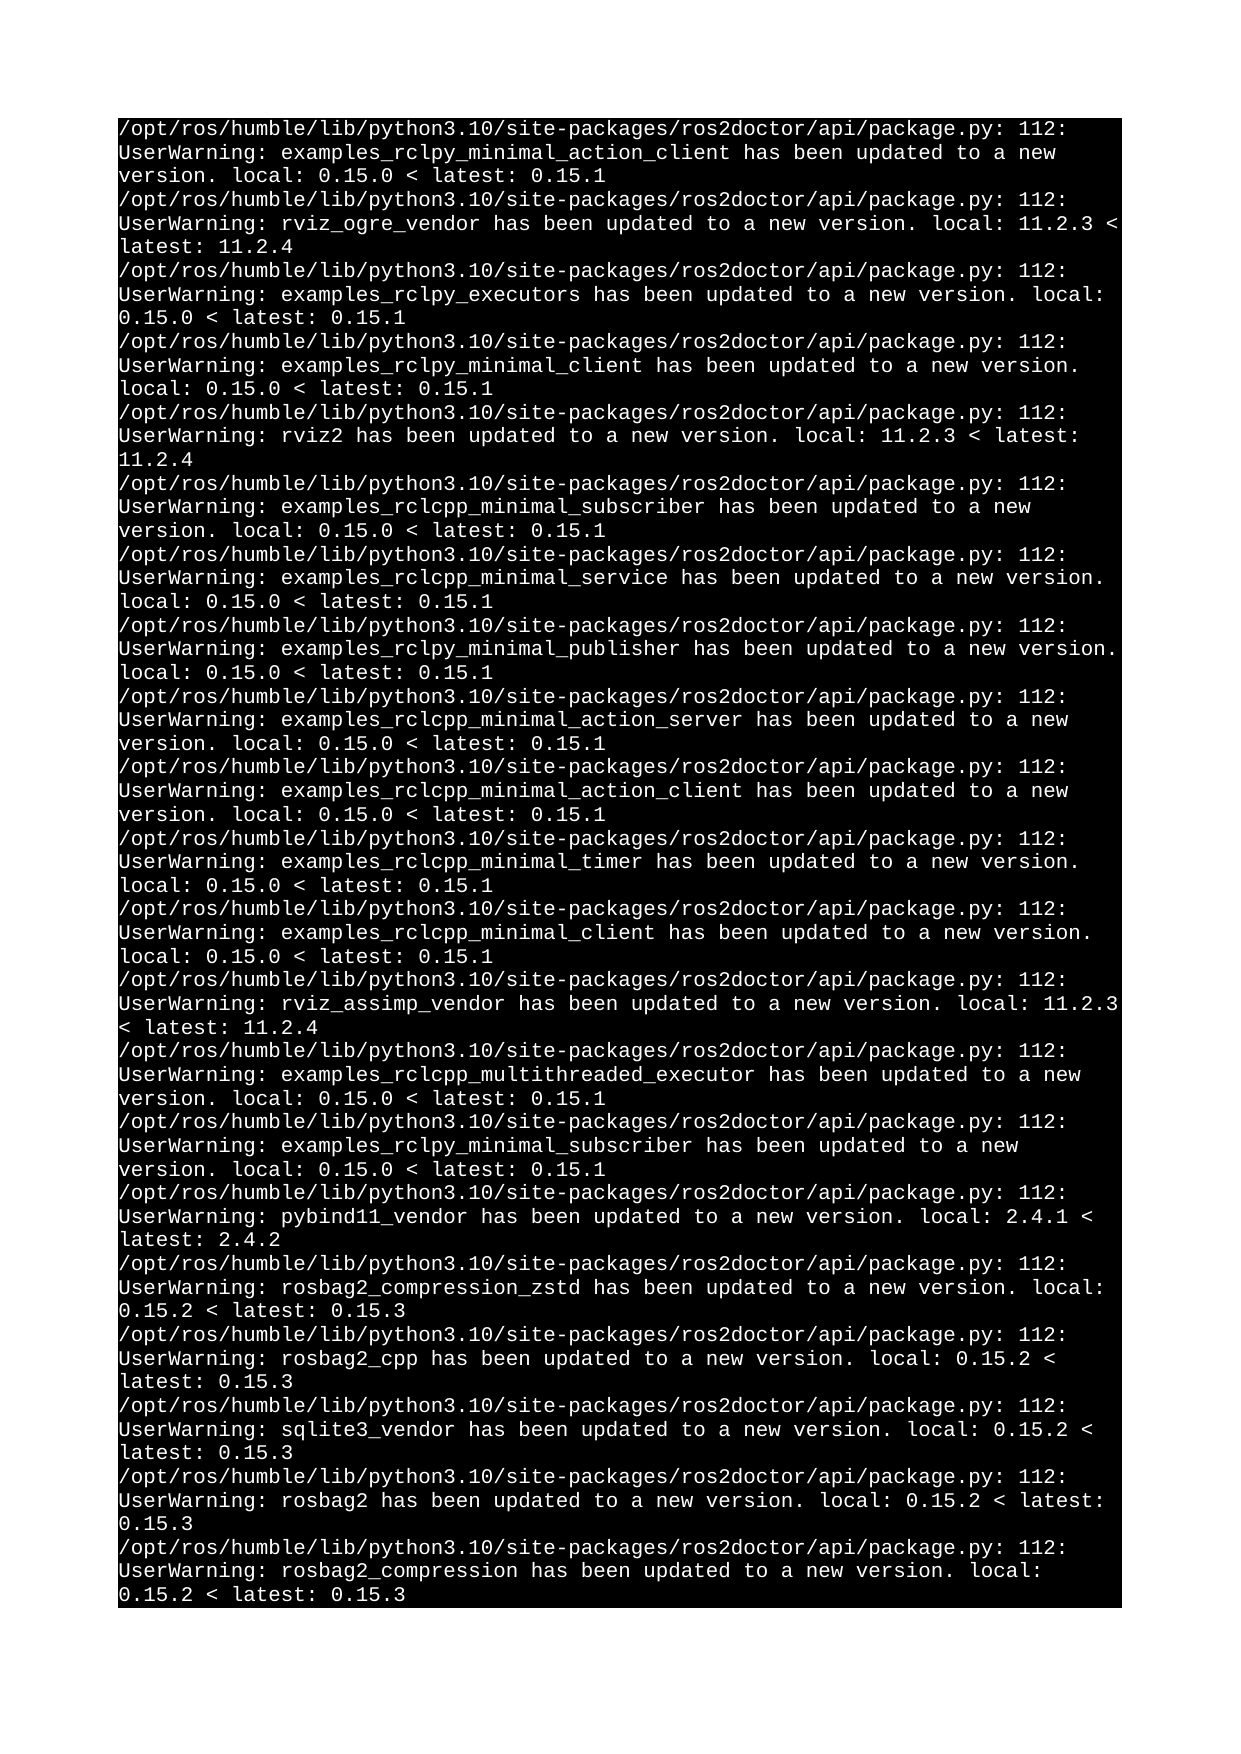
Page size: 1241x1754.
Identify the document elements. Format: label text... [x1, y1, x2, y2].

text /opt/ros/humble/lib/python3.10/site-packages/ros2doctor/api/package.py: 112: UserWarning: examples_rclpy_minimal_action_client has been updated to a new version. local: 0.15.0 < latest: 0.15.1 [118, 118, 1122, 189]
text /opt/ros/humble/lib/python3.10/site-packages/ros2doctor/api/package.py: 112: UserWarning: examples_rclpy_minimal_publisher has been updated to a new version. local: 0.15.0 < latest: 0.15.1 [118, 615, 1122, 686]
text /opt/ros/humble/lib/python3.10/site-packages/ros2doctor/api/package.py: 112: UserWarning: examples_rclcpp_minimal_service has been updated to a new version. local: 0.15.0 < latest: 0.15.1 [118, 544, 1122, 615]
text /opt/ros/humble/lib/python3.10/site-packages/ros2doctor/api/package.py: 112: UserWarning: rosbag2_cpp has been updated to a new version. local: 0.15.2 < latest: 0.15.3 [118, 1324, 1122, 1395]
text /opt/ros/humble/lib/python3.10/site-packages/ros2doctor/api/package.py: 112: UserWarning: sqlite3_vendor has been updated to a new version. local: 0.15.2 < latest: 0.15.3 [118, 1395, 1122, 1466]
text /opt/ros/humble/lib/python3.10/site-packages/ros2doctor/api/package.py: 112: UserWarning: rviz_ogre_vendor has been updated to a new version. local: 11.2.3 < latest: 11.2.4 [118, 189, 1122, 260]
text /opt/ros/humble/lib/python3.10/site-packages/ros2doctor/api/package.py: 112: UserWarning: examples_rclcpp_minimal_timer has been updated to a new version. local: 0.15.0 < latest: 0.15.1 [118, 827, 1122, 898]
text /opt/ros/humble/lib/python3.10/site-packages/ros2doctor/api/package.py: 112: UserWarning: examples_rclcpp_minimal_action_client has been updated to a new version. local: 0.15.0 < latest: 0.15.1 [118, 757, 1122, 827]
text /opt/ros/humble/lib/python3.10/site-packages/ros2doctor/api/package.py: 112: UserWarning: examples_rclpy_minimal_client has been updated to a new version. local: 0.15.0 < latest: 0.15.1 [118, 331, 1122, 402]
text /opt/ros/humble/lib/python3.10/site-packages/ros2doctor/api/package.py: 112: UserWarning: examples_rclcpp_minimal_action_server has been updated to a new version. local: 0.15.0 < latest: 0.15.1 [118, 686, 1122, 757]
text /opt/ros/humble/lib/python3.10/site-packages/ros2doctor/api/package.py: 112: UserWarning: examples_rclcpp_minimal_subscriber has been updated to a new version. local: 0.15.0 < latest: 0.15.1 [118, 473, 1122, 544]
text /opt/ros/humble/lib/python3.10/site-packages/ros2doctor/api/package.py: 112: UserWarning: rosbag2_compression has been updated to a new version. local: 0.15.2 < latest: 0.15.3 [118, 1537, 1122, 1608]
text /opt/ros/humble/lib/python3.10/site-packages/ros2doctor/api/package.py: 112: UserWarning: examples_rclpy_minimal_subscriber has been updated to a new version. local: 0.15.0 < latest: 0.15.1 [118, 1111, 1122, 1182]
text /opt/ros/humble/lib/python3.10/site-packages/ros2doctor/api/package.py: 112: UserWarning: examples_rclcpp_multithreaded_executor has been updated to a new version. local: 0.15.0 < latest: 0.15.1 [118, 1040, 1122, 1111]
text /opt/ros/humble/lib/python3.10/site-packages/ros2doctor/api/package.py: 112: UserWarning: examples_rclcpp_minimal_client has been updated to a new version. local: 0.15.0 < latest: 0.15.1 [118, 898, 1122, 969]
text /opt/ros/humble/lib/python3.10/site-packages/ros2doctor/api/package.py: 112: UserWarning: pybind11_vendor has been updated to a new version. local: 2.4.1 < latest: 2.4.2 [118, 1182, 1122, 1253]
text /opt/ros/humble/lib/python3.10/site-packages/ros2doctor/api/package.py: 112: UserWarning: examples_rclpy_executors has been updated to a new version. local: 0.15.0 < latest: 0.15.1 [118, 260, 1122, 331]
text /opt/ros/humble/lib/python3.10/site-packages/ros2doctor/api/package.py: 112: UserWarning: rviz2 has been updated to a new version. local: 11.2.3 < latest: 11.2.4 [118, 402, 1122, 473]
text /opt/ros/humble/lib/python3.10/site-packages/ros2doctor/api/package.py: 112: UserWarning: rviz_assimp_vendor has been updated to a new version. local: 11.2.3 < latest: 11.2.4 [118, 969, 1122, 1040]
text /opt/ros/humble/lib/python3.10/site-packages/ros2doctor/api/package.py: 112: UserWarning: rosbag2_compression_zstd has been updated to a new version. local: 0.15.2 < latest: 0.15.3 [118, 1253, 1122, 1324]
text /opt/ros/humble/lib/python3.10/site-packages/ros2doctor/api/package.py: 112: UserWarning: rosbag2 has been updated to a new version. local: 0.15.2 < latest: 0.15.3 [118, 1466, 1122, 1537]
